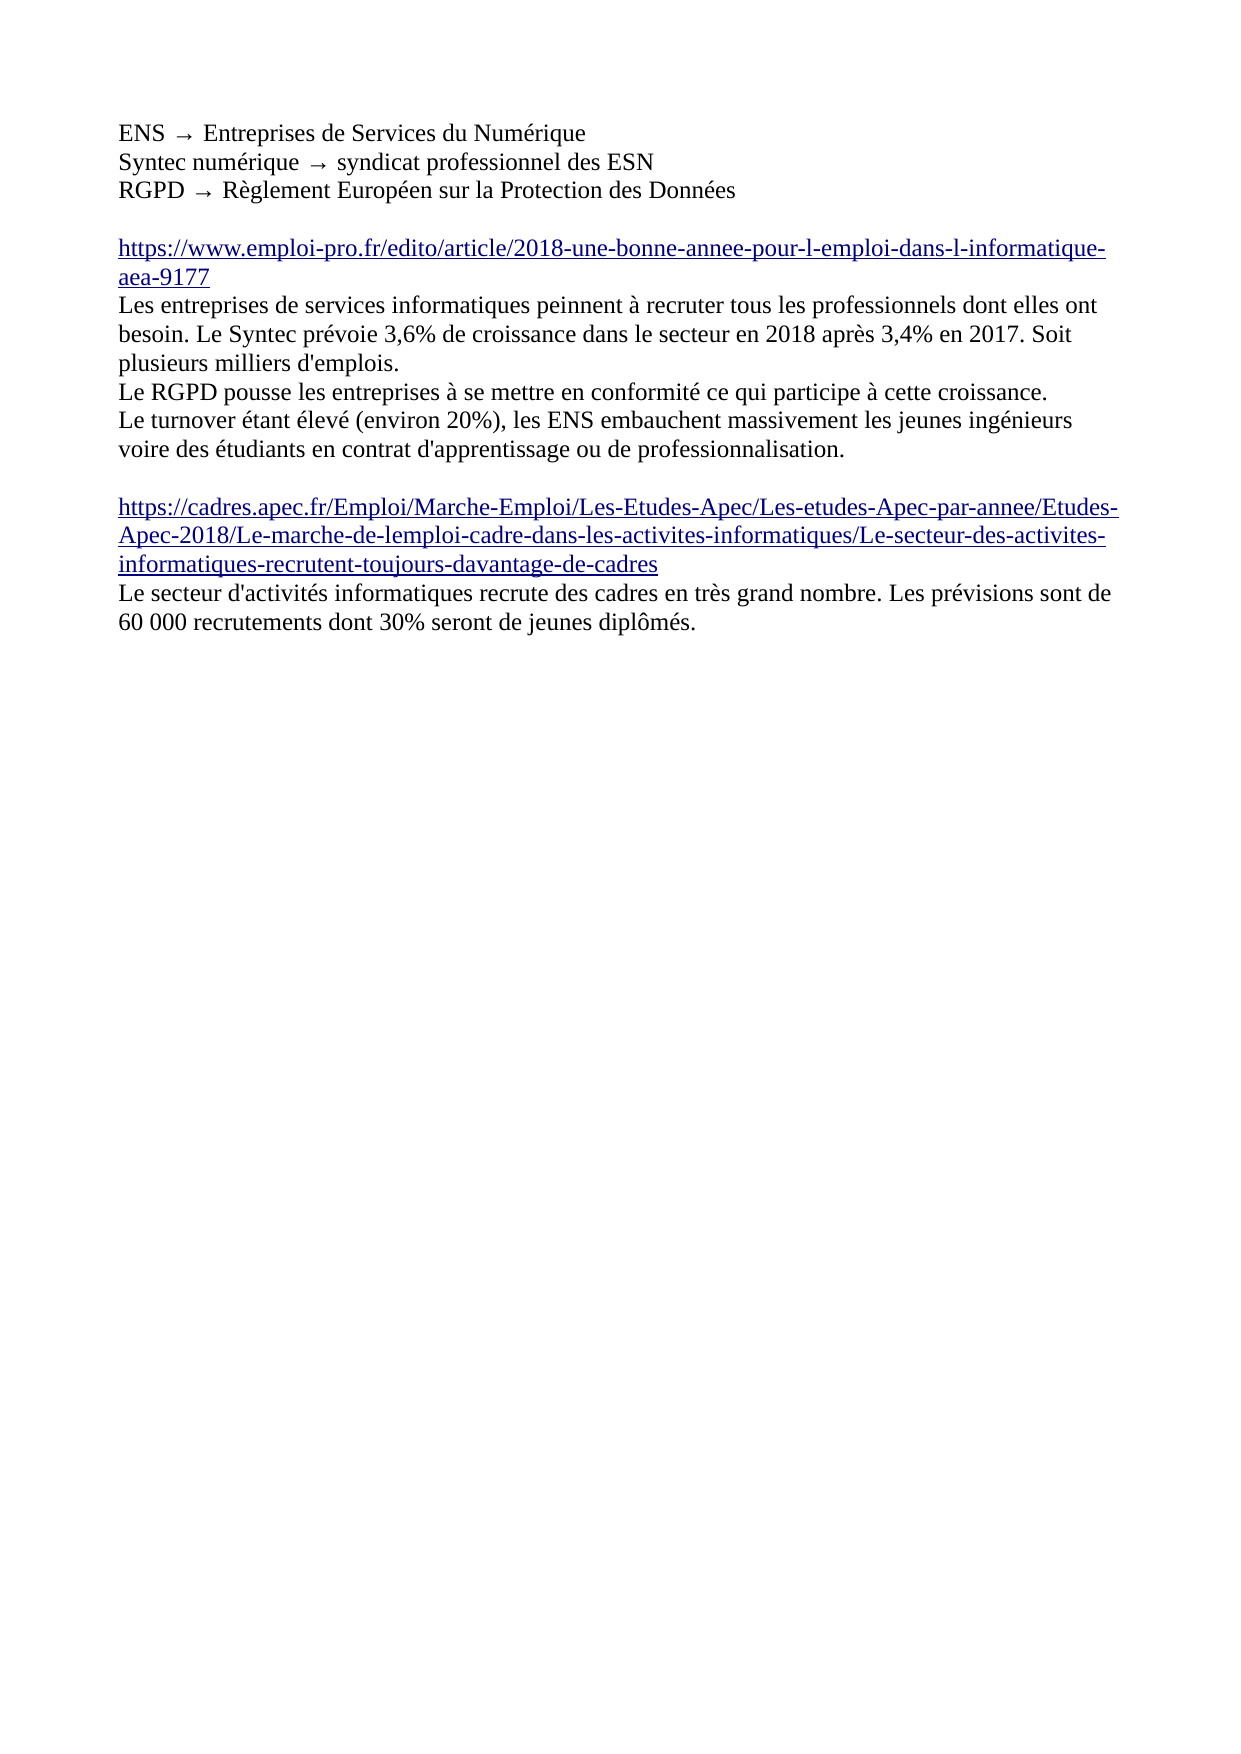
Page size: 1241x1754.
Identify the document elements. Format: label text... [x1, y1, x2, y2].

text Syntec numérique → syndicat professionnel des ESN [118, 147, 1122, 176]
text Le turnover étant élevé (environ 20%), les ENS embauchent massivement les jeunes ingénieurs voire des étudiants en contrat d'apprentissage ou de professionnalisation. [118, 406, 1122, 463]
text RGPD → Règlement Européen sur la Protection des Données [118, 176, 1122, 204]
text Les entreprises de services informatiques peinnent à recruter tous les professionnels dont elles ont besoin. Le Syntec prévoie 3,6% de croissance dans le secteur en 2018 après 3,4% en 2017. Soit plusieurs milliers d'emplois. [118, 291, 1122, 377]
text https://www.emploi-pro.fr/edito/article/2018-une-bonne-annee-pour-l-emploi-dans-l-informatique-aea-9177 [118, 233, 1122, 291]
text Le secteur d'activités informatiques recrute des cadres en très grand nombre. Les prévisions sont de 60 000 recrutements dont 30% seront de jeunes diplômés. [118, 578, 1122, 636]
text ENS → Entreprises de Services du Numérique [118, 118, 1122, 147]
text https://cadres.apec.fr/Emploi/Marche-Emploi/Les-Etudes-Apec/Les-etudes-Apec-par-annee/Etudes-Apec-2018/Le-marche-de-lemploi-cadre-dans-les-activites-informatiques/Le-secteur-des-activites-informatiques-recrutent-toujours-davantage-de-cadres [118, 492, 1122, 578]
text Le RGPD pousse les entreprises à se mettre en conformité ce qui participe à cette croissance. [118, 377, 1122, 406]
